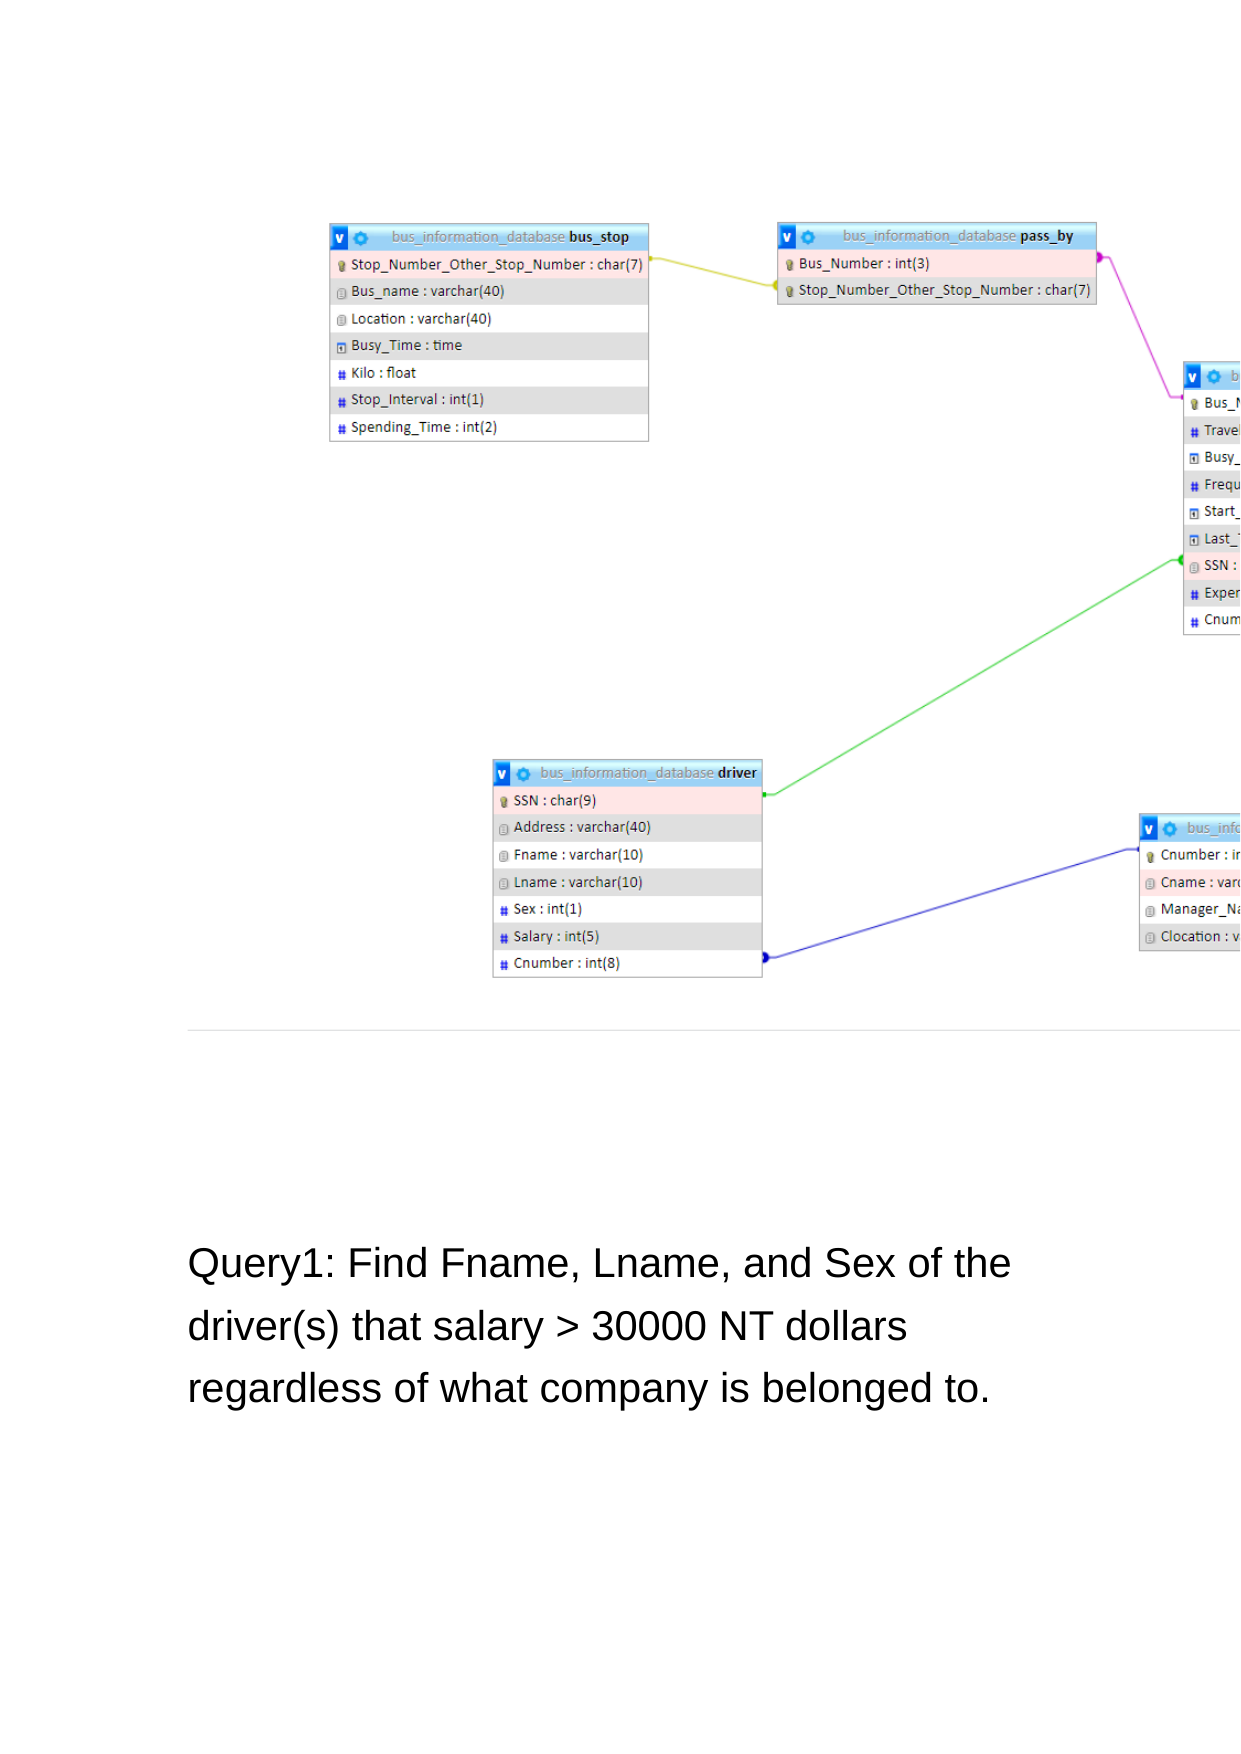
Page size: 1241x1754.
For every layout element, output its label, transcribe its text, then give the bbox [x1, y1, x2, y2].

text Query1: Find Fname, Lname, and Sex of the driver(s) that salary > 30000 NT dollars regardless of what company is belonged to. [187, 1221, 1053, 1408]
